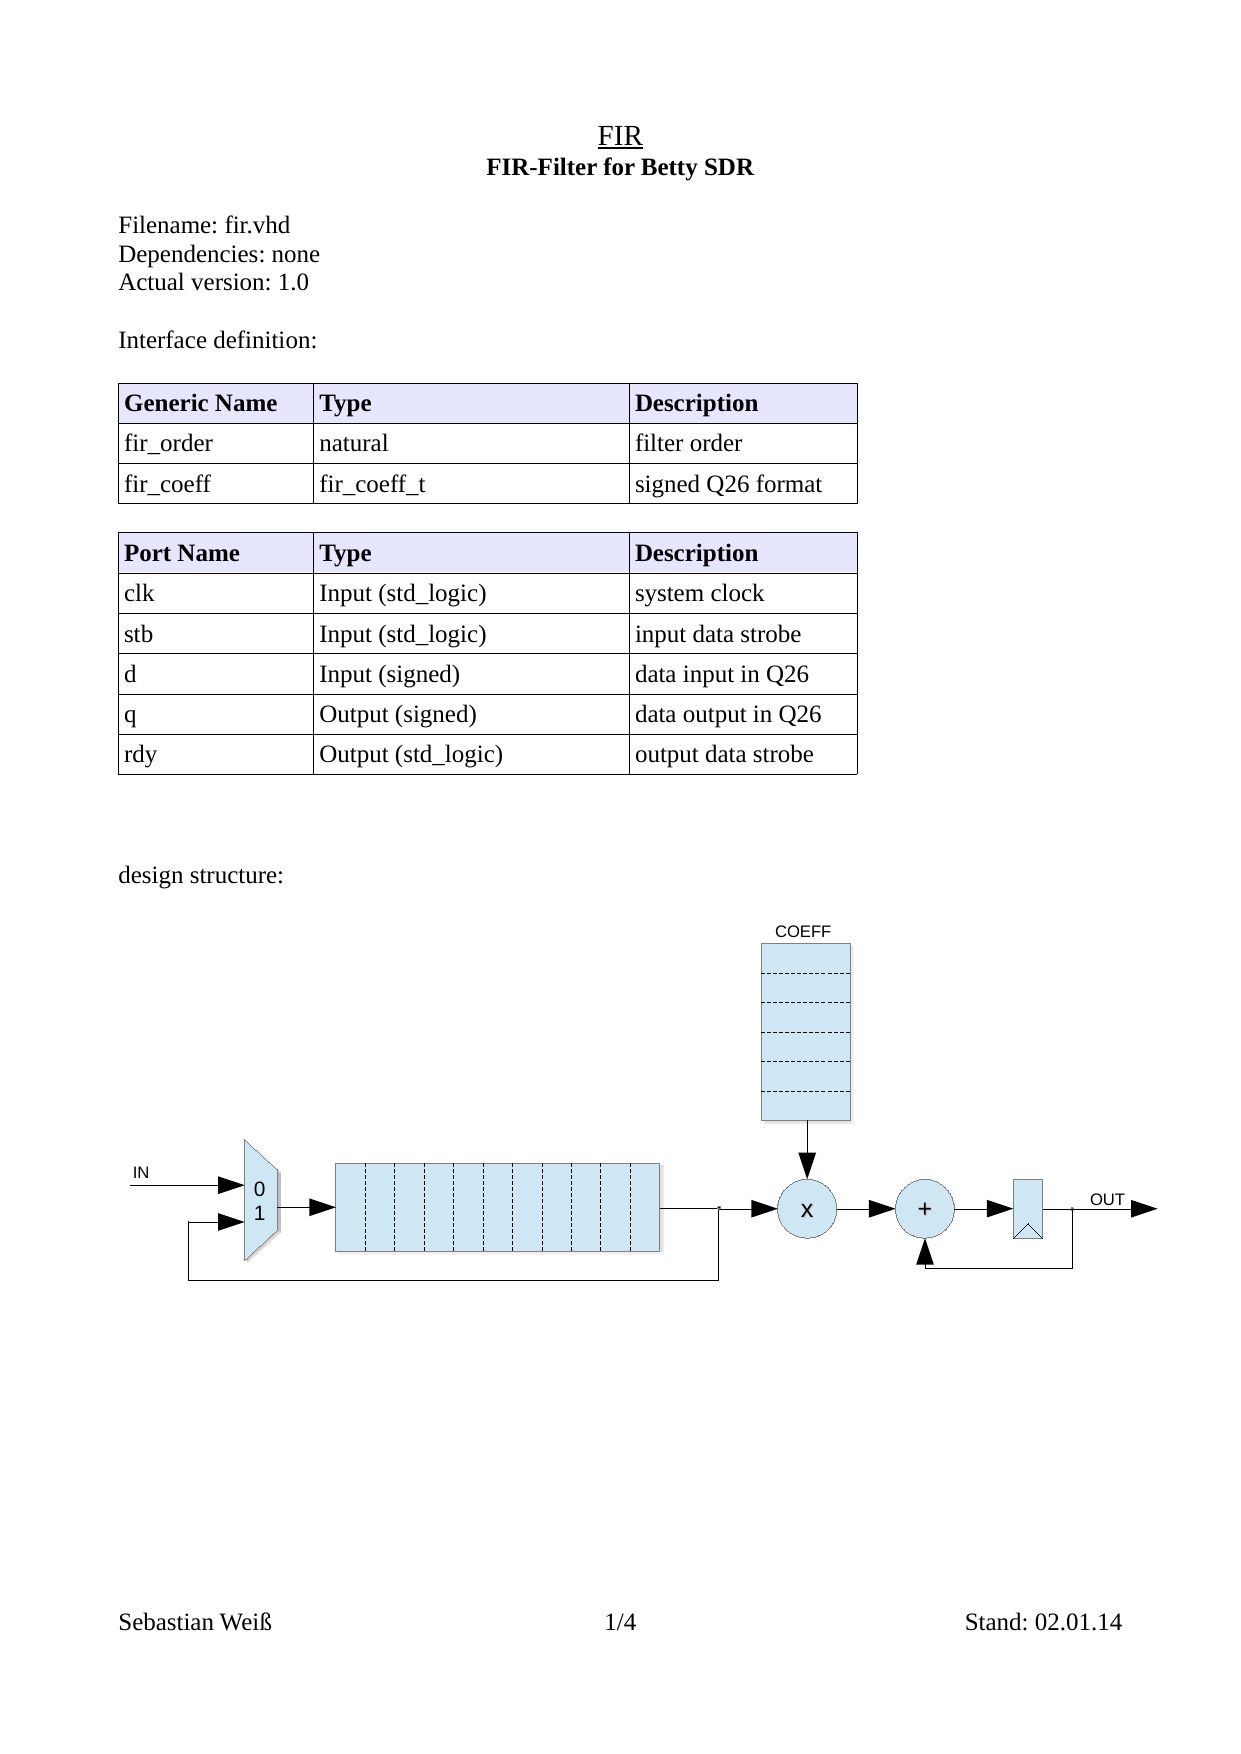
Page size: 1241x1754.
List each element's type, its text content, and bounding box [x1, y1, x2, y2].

text Dependencies: none [118, 239, 1122, 267]
text Interface definition: [118, 325, 1122, 354]
table_cell system clock [630, 574, 857, 613]
table_cell rdy [119, 735, 313, 774]
text Filename: fir.vhd [118, 210, 1122, 239]
table_cell fir_coeff_t [314, 464, 629, 503]
table_header Description [630, 533, 857, 572]
table_cell filter order [630, 424, 857, 463]
table_header Type [314, 533, 629, 572]
table_cell clk [119, 574, 313, 613]
table_cell Output (signed) [314, 695, 629, 734]
table_cell Input (std_logic) [314, 614, 629, 653]
table_cell q [119, 695, 313, 734]
text design structure: [118, 860, 1122, 889]
table_header Generic Name [119, 384, 313, 423]
table_cell d [119, 654, 313, 693]
table_cell Input (std_logic) [314, 574, 629, 613]
table_header Port Name [119, 533, 313, 572]
table_cell signed Q26 format [630, 464, 857, 503]
text Actual version: 1.0 [118, 267, 1122, 296]
table_cell input data strobe [630, 614, 857, 653]
table_cell output data strobe [630, 735, 857, 774]
table_header Description [630, 384, 857, 423]
table_cell fir_coeff [119, 464, 313, 503]
table_cell fir_order [119, 424, 313, 463]
table_cell Output (std_logic) [314, 735, 629, 774]
table_cell Input (signed) [314, 654, 629, 693]
table_cell data input in Q26 [630, 654, 857, 693]
table_cell natural [314, 424, 629, 463]
table_header Type [314, 384, 629, 423]
table_cell data output in Q26 [630, 695, 857, 734]
table_cell stb [119, 614, 313, 653]
